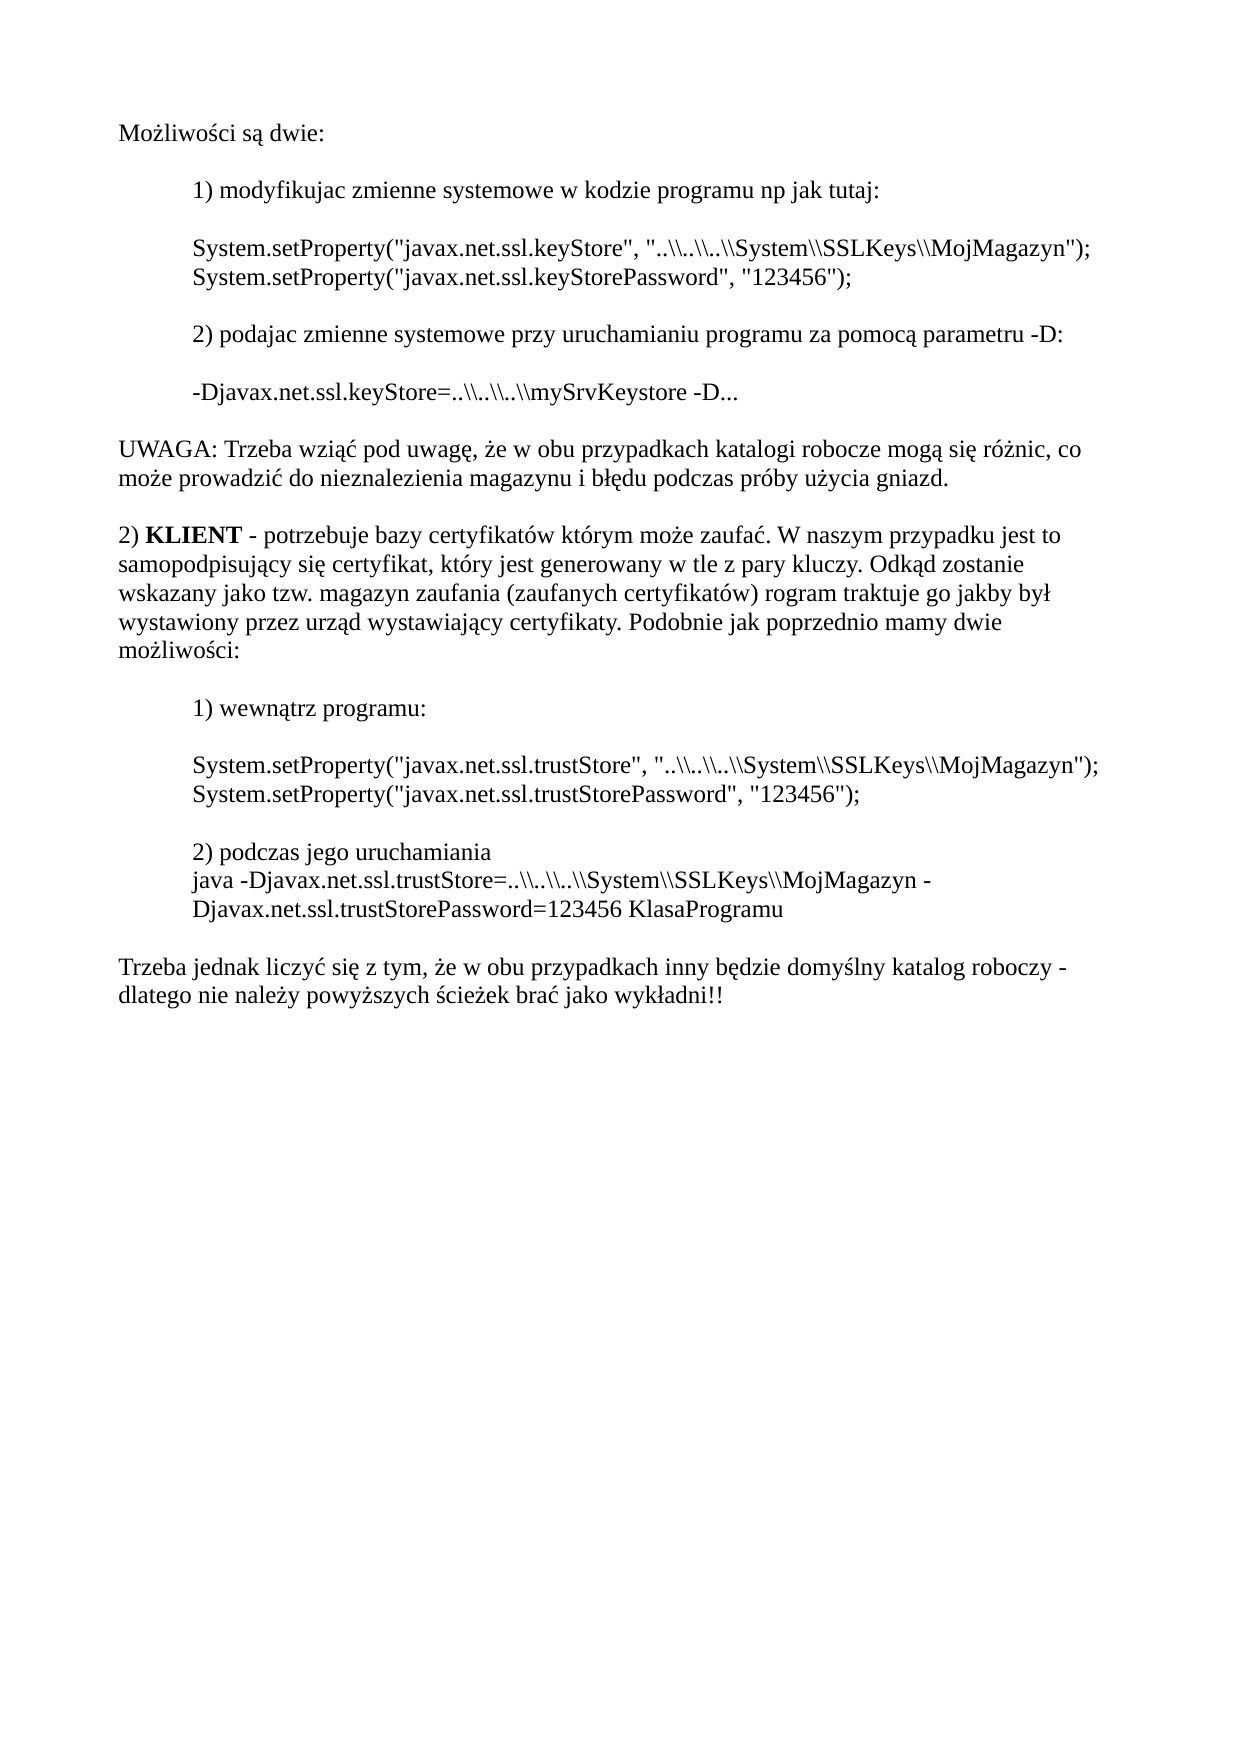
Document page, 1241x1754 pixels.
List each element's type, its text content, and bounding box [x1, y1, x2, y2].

text 1) modyfikujac zmienne systemowe w kodzie programu np jak tutaj: [192, 176, 1122, 204]
text System.setProperty("javax.net.ssl.keyStore", "..\\..\\..\\System\\SSLKeys\\MojMagazyn"); [192, 233, 1122, 262]
text 2) podczas jego uruchamiania [192, 837, 1122, 866]
text Możliwości są dwie: [118, 118, 1122, 147]
text -Djavax.net.ssl.keyStore=..\\..\\..\\mySrvKeystore -D... [192, 377, 1122, 406]
text 2) KLIENT - potrzebuje bazy certyfikatów którym może zaufać. W naszym przypadku jest to samopodpisujący się certyfikat, który jest generowany w tle z pary kluczy. Odkąd zostanie wskazany jako tzw. magazyn zaufania (zaufanych certyfikatów) rogram traktuje go jakby był wystawiony przez urząd wystawiający certyfikaty. Podobnie jak poprzednio mamy dwie możliwości: [118, 521, 1122, 664]
text java -Djavax.net.ssl.trustStore=..\\..\\..\\System\\SSLKeys\\MojMagazyn -Djavax.net.ssl.trustStorePassword=123456 KlasaProgramu [192, 866, 1122, 923]
text 2) podajac zmienne systemowe przy uruchamianiu programu za pomocą parametru -D: [192, 319, 1122, 348]
text System.setProperty("javax.net.ssl.trustStorePassword", "123456"); [192, 779, 1122, 808]
text UWAGA: Trzeba wziąć pod uwagę, że w obu przypadkach katalogi robocze mogą się różnic, co może prowadzić do nieznalezienia magazynu i błędu podczas próby użycia gniazd. [118, 434, 1122, 492]
text System.setProperty("javax.net.ssl.trustStore", "..\\..\\..\\System\\SSLKeys\\MojMagazyn"); [192, 751, 1122, 779]
text System.setProperty("javax.net.ssl.keyStorePassword", "123456"); [192, 262, 1122, 291]
text 1) wewnątrz programu: [192, 693, 1122, 722]
text Trzeba jednak liczyć się z tym, że w obu przypadkach inny będzie domyślny katalog roboczy - dlatego nie należy powyższych ścieżek brać jako wykładni!! [118, 952, 1122, 1009]
